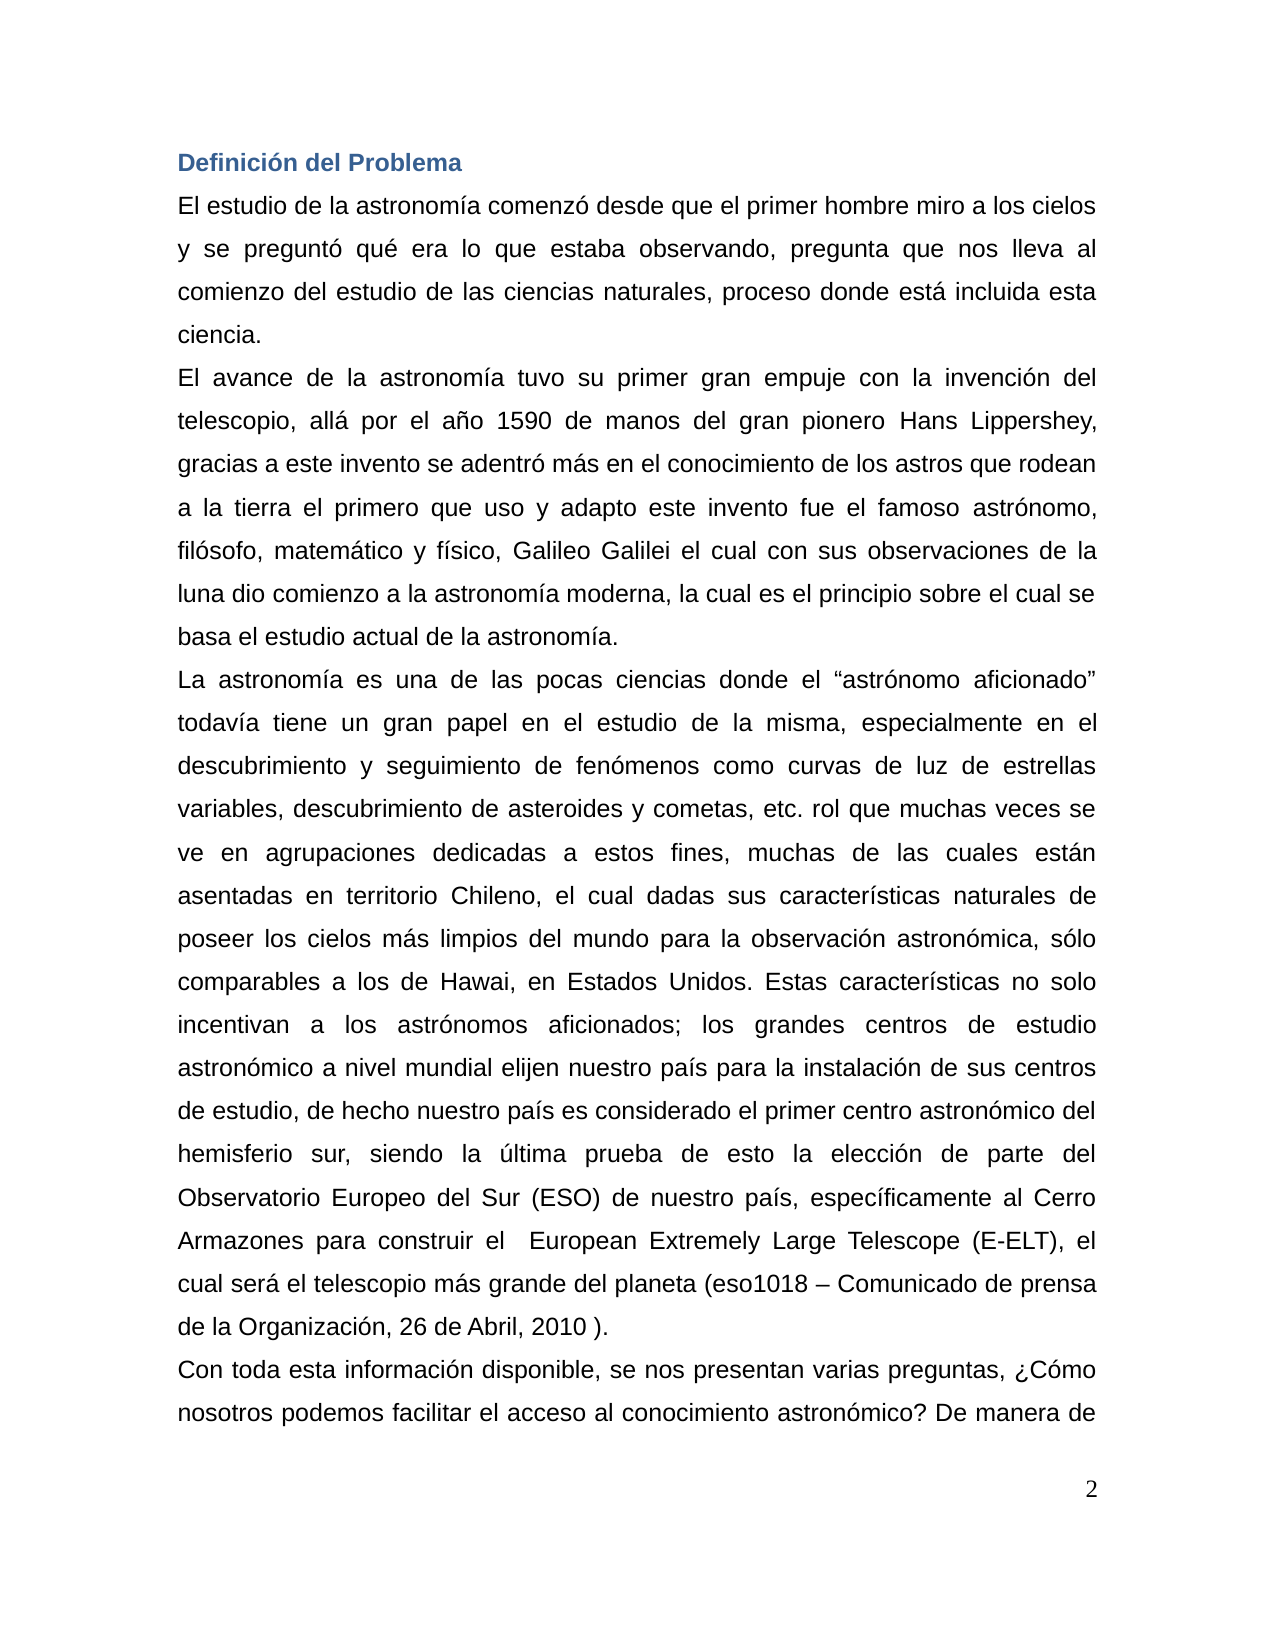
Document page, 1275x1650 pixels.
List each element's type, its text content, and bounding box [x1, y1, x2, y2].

text La astronomía es una de las pocas ciencias donde el “astrónomo aficionado” todavía tiene un gran papel en el estudio de la misma, especialmente en el descubrimiento y seguimiento de fenómenos como curvas de luz de estrellas variables, descubrimiento de asteroides y cometas, etc. rol que muchas veces se ve en agrupaciones dedicadas a estos fines, muchas de las cuales están asentadas en territorio Chileno, el cual dadas sus características naturales de poseer los cielos más limpios del mundo para la observación astronómica, sólo comparables a los de Hawai, en Estados Unidos. Estas características no solo incentivan a los astrónomos aficionados; los grandes centros de estudio astronómico a nivel mundial elijen nuestro país para la instalación de sus centros de estudio, de hecho nuestro país es considerado el primer centro astronómico del hemisferio sur, siendo la última prueba de esto la elección de parte del Observatorio Europeo del Sur (ESO) de nuestro país, específicamente al Cerro Armazones para construir el European Extremely Large Telescope (E-ELT), el cual será el telescopio más grande del planeta (eso1018 – Comunicado de prensa de la Organización, 26 de Abril, 2010 ). [177, 665, 1098, 1341]
text Con toda esta información disponible, se nos presentan varias preguntas, ¿Cómo nosotros podemos facilitar el acceso al conocimiento astronómico? De manera de [177, 1355, 1098, 1427]
subtitle Definición del Problema [177, 148, 1098, 176]
text El estudio de la astronomía comenzó desde que el primer hombre miro a los cielos y se preguntó qué era lo que estaba observando, pregunta que nos lleva al comienzo del estudio de las ciencias naturales, proceso donde está incluida esta ciencia. [177, 191, 1098, 349]
text El avance de la astronomía tuvo su primer gran empuje con la invención del telescopio, allá por el año 1590 de manos del gran pionero Hans Lippershey, gracias a este invento se adentró más en el conocimiento de los astros que rodean a la tierra el primero que uso y adapto este invento fue el famoso astrónomo, filósofo, matemático y físico, Galileo Galilei el cual con sus observaciones de la luna dio comienzo a la astronomía moderna, la cual es el principio sobre el cual se basa el estudio actual de la astronomía. [177, 363, 1098, 651]
